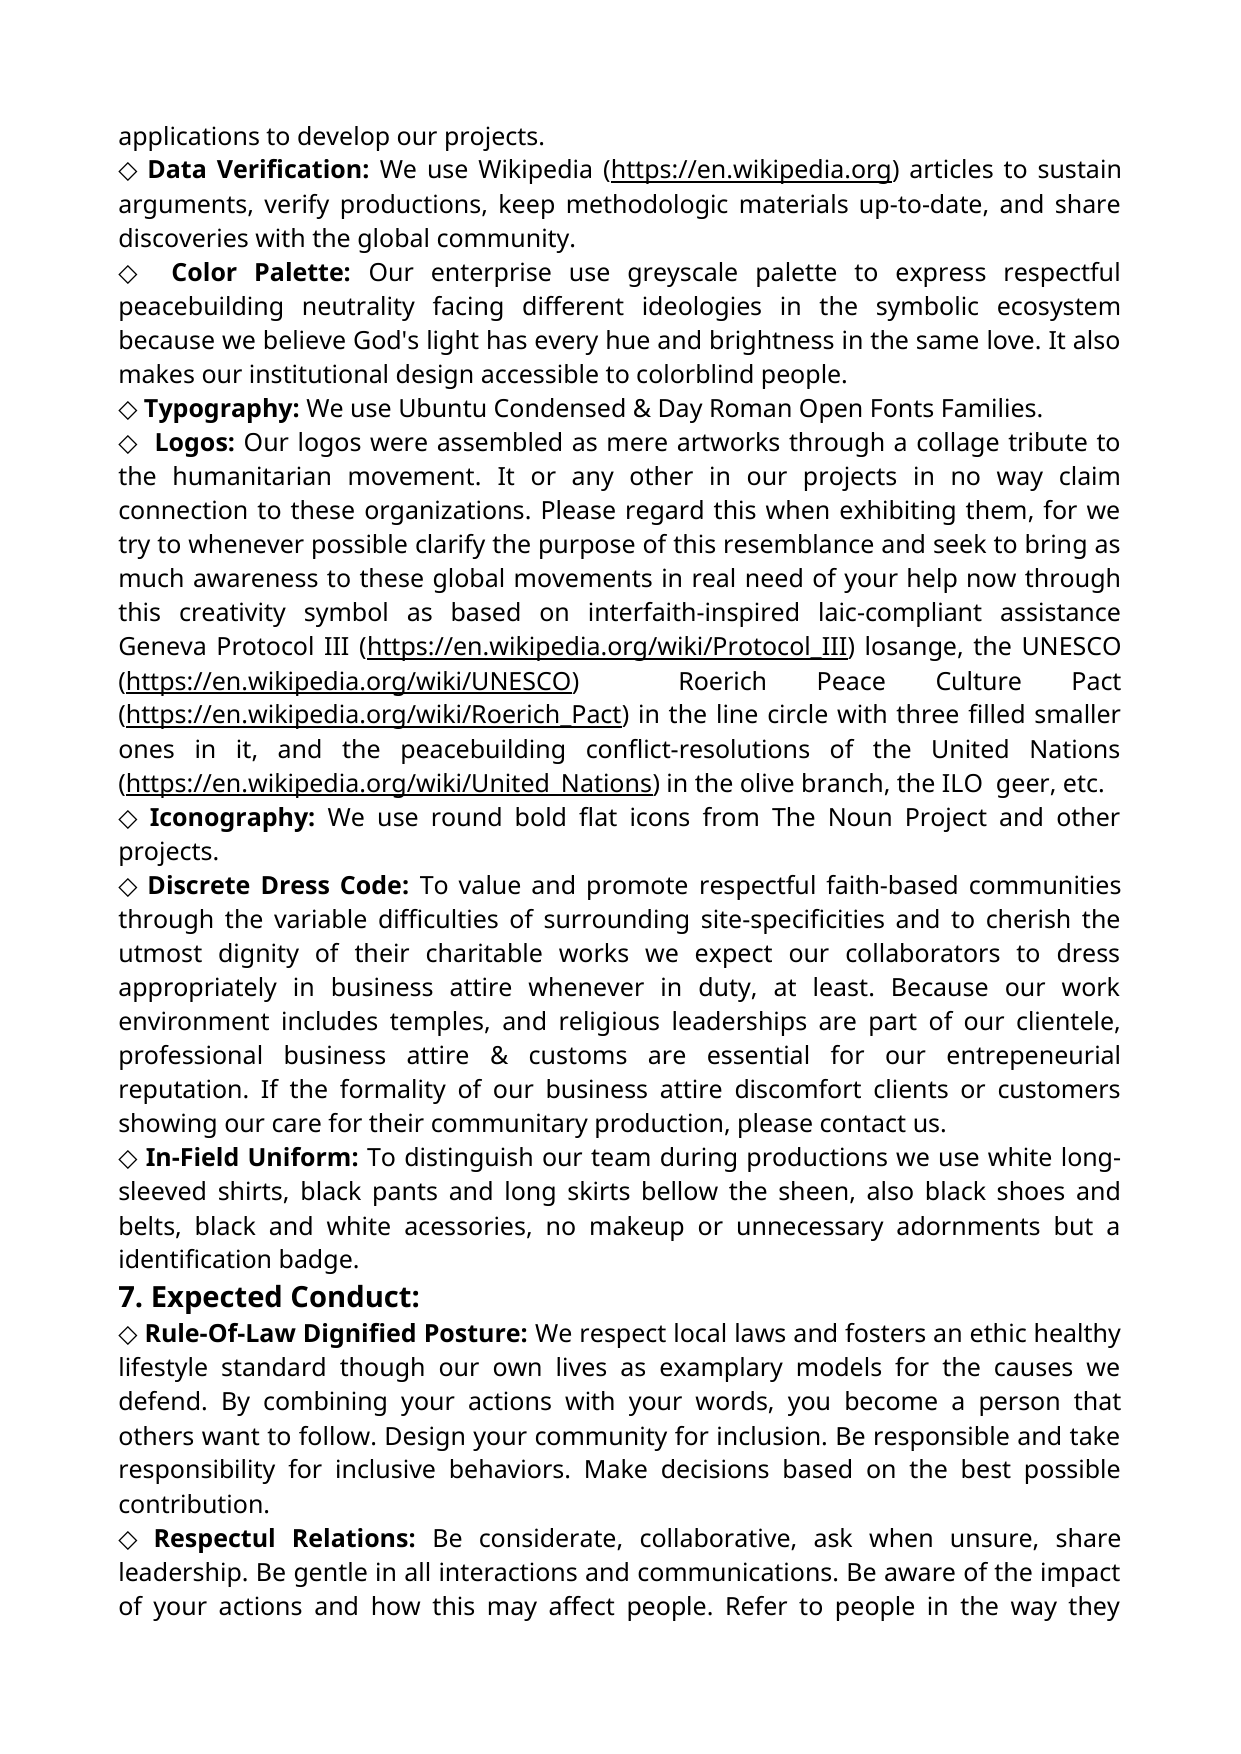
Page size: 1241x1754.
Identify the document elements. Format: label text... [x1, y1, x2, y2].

text ◇ Typography: We use Ubuntu Condensed & Day Roman Open Fonts Families. [118, 391, 1122, 425]
text applications to develop our projects. [118, 118, 1122, 152]
text ◇ Color Palette: Our enterprise use greyscale palette to express respectful peacebuilding neutrality facing different ideologies in the symbolic ecosystem because we believe God's light has every hue and brightness in the same love. It also makes our institutional design accessible to colorblind people. [118, 254, 1122, 391]
text ◇ Iconography: We use round bold flat icons from The Noun Project and other projects. [118, 799, 1122, 867]
text ◇ Logos: Our logos were assembled as mere artworks through a collage tribute to the humanitarian movement. It or any other in our projects in no way claim connection to these organizations. Please regard this when exhibiting them, for we try to whenever possible clarify the purpose of this resemblance and seek to bring as much awareness to these global movements in real need of your help now through this creativity symbol as based on interfaith-inspired laic-compliant assistance Geneva Protocol III (https://en.wikipedia.org/wiki/Protocol_III) losange, the UNESCO (https://en.wikipedia.org/wiki/UNESCO) Roerich Peace Culture Pact (https://en.wikipedia.org/wiki/Roerich_Pact) in the line circle with three filled smaller ones in it, and the peacebuilding conflict-resolutions of the United Nations (https://en.wikipedia.org/wiki/United_Nations) in the olive branch, the ILO geer, etc. [118, 425, 1122, 799]
text ◇ Rule-Of-Law Dignified Posture: We respect local laws and fosters an ethic healthy lifestyle standard though our own lives as examplary models for the causes we defend. By combining your actions with your words, you become a person that others want to follow. Design your community for inclusion. Be responsible and take responsibility for inclusive behaviors. Make decisions based on the best possible contribution. [118, 1316, 1122, 1520]
text ◇ Data Verification: We use Wikipedia (https://en.wikipedia.org) articles to sustain arguments, verify productions, keep methodologic materials up-to-date, and share discoveries with the global community. [118, 152, 1122, 254]
text ◇ Respectul Relations: Be considerate, collaborative, ask when unsure, share leadership. Be gentle in all interactions and communications. Be aware of the impact of your actions and how this may affect people. Refer to people in the way they [118, 1520, 1122, 1622]
text ◇ Discrete Dress Code: To value and promote respectful faith-based communities through the variable difficulties of surrounding site-specificities and to cherish the utmost dignity of their charitable works we expect our collaborators to dress appropriately in business attire whenever in duty, at least. Because our work environment includes temples, and religious leaderships are part of our clientele, professional business attire & customs are essential for our entrepeneurial reputation. If the formality of our business attire discomfort clients or customers showing our care for their communitary production, please contact us. [118, 867, 1122, 1140]
text ◇ In-Field Uniform: To distinguish our team during productions we use white long-sleeved shirts, black pants and long skirts bellow the sheen, also black shoes and belts, black and white acessories, no makeup or unnecessary adornments but a identification badge. [118, 1140, 1122, 1276]
text 7. Expected Conduct: [118, 1276, 1122, 1316]
